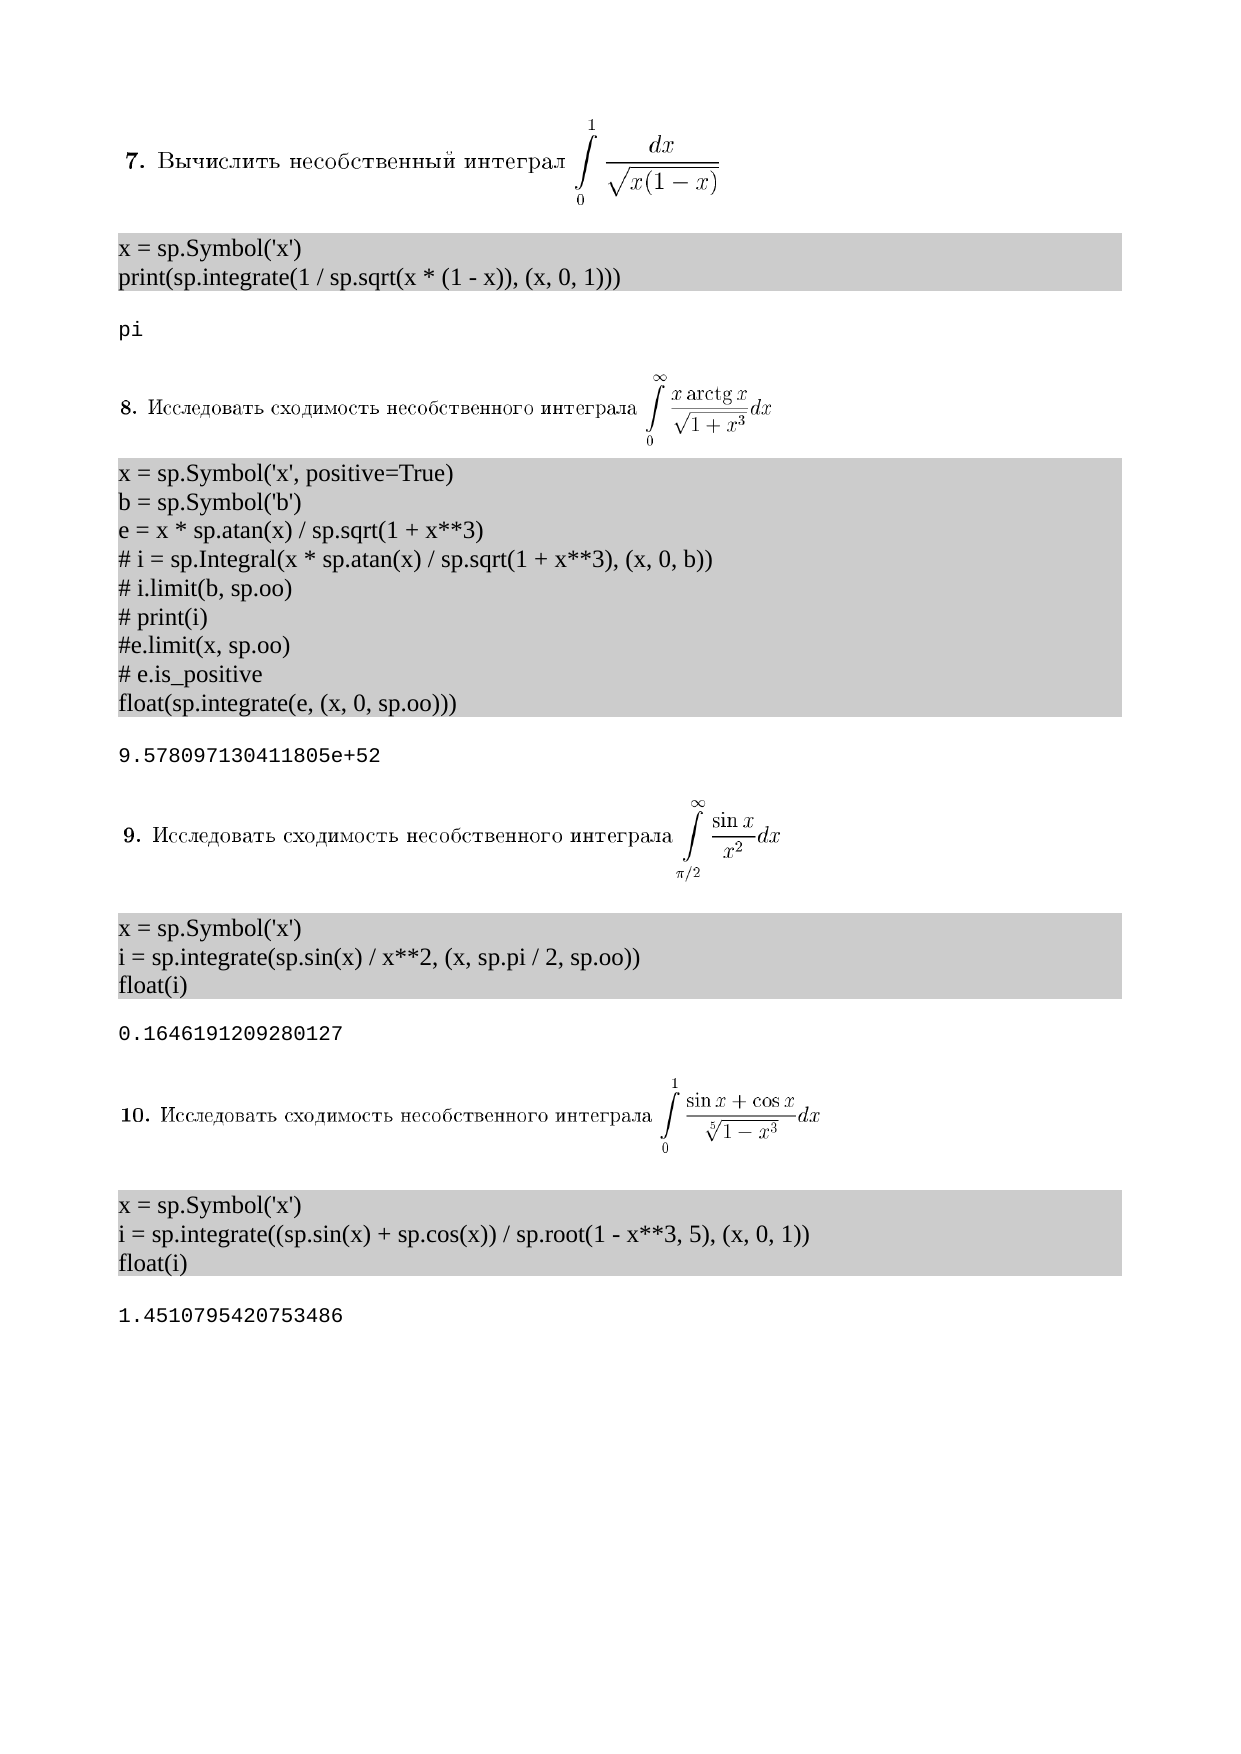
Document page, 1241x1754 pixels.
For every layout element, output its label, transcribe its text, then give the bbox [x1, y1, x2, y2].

text 0.1646191209280127 [118, 1023, 1122, 1046]
text x = sp.Symbol('x', positive=True) [118, 458, 1122, 487]
text # print(i) [118, 602, 1122, 631]
text float(i) [118, 1248, 1122, 1276]
text 9.578097130411805e+52 [118, 746, 1122, 769]
picture [116, 371, 778, 446]
text float(i) [118, 970, 1122, 999]
text print(sp.integrate(1 / sp.sqrt(x * (1 - x)), (x, 0, 1))) [118, 262, 1122, 291]
text # i = sp.Integral(x * sp.atan(x) / sp.sqrt(1 + x**3), (x, 0, b)) [118, 544, 1122, 573]
picture [116, 1075, 828, 1169]
text x = sp.Symbol('x') [118, 1190, 1122, 1219]
text 1.4510795420753486 [118, 1305, 1122, 1329]
text # e.is_positive [118, 659, 1122, 688]
picture [118, 797, 785, 885]
text i = sp.integrate(sp.sin(x) / x**2, (x, sp.pi / 2, sp.oo)) [118, 942, 1122, 970]
text e = x * sp.atan(x) / sp.sqrt(1 + x**3) [118, 516, 1122, 544]
text pi [118, 319, 1122, 343]
text x = sp.Symbol('x') [118, 913, 1122, 942]
text #e.limit(x, sp.oo) [118, 631, 1122, 659]
text x = sp.Symbol('x') [118, 233, 1122, 262]
text b = sp.Symbol('b') [118, 487, 1122, 516]
text float(sp.integrate(e, (x, 0, sp.oo))) [118, 688, 1122, 717]
text # i.limit(b, sp.oo) [118, 573, 1122, 602]
text i = sp.integrate((sp.sin(x) + sp.cos(x)) / sp.root(1 - x**3, 5), (x, 0, 1)) [118, 1219, 1122, 1248]
picture [123, 118, 724, 218]
